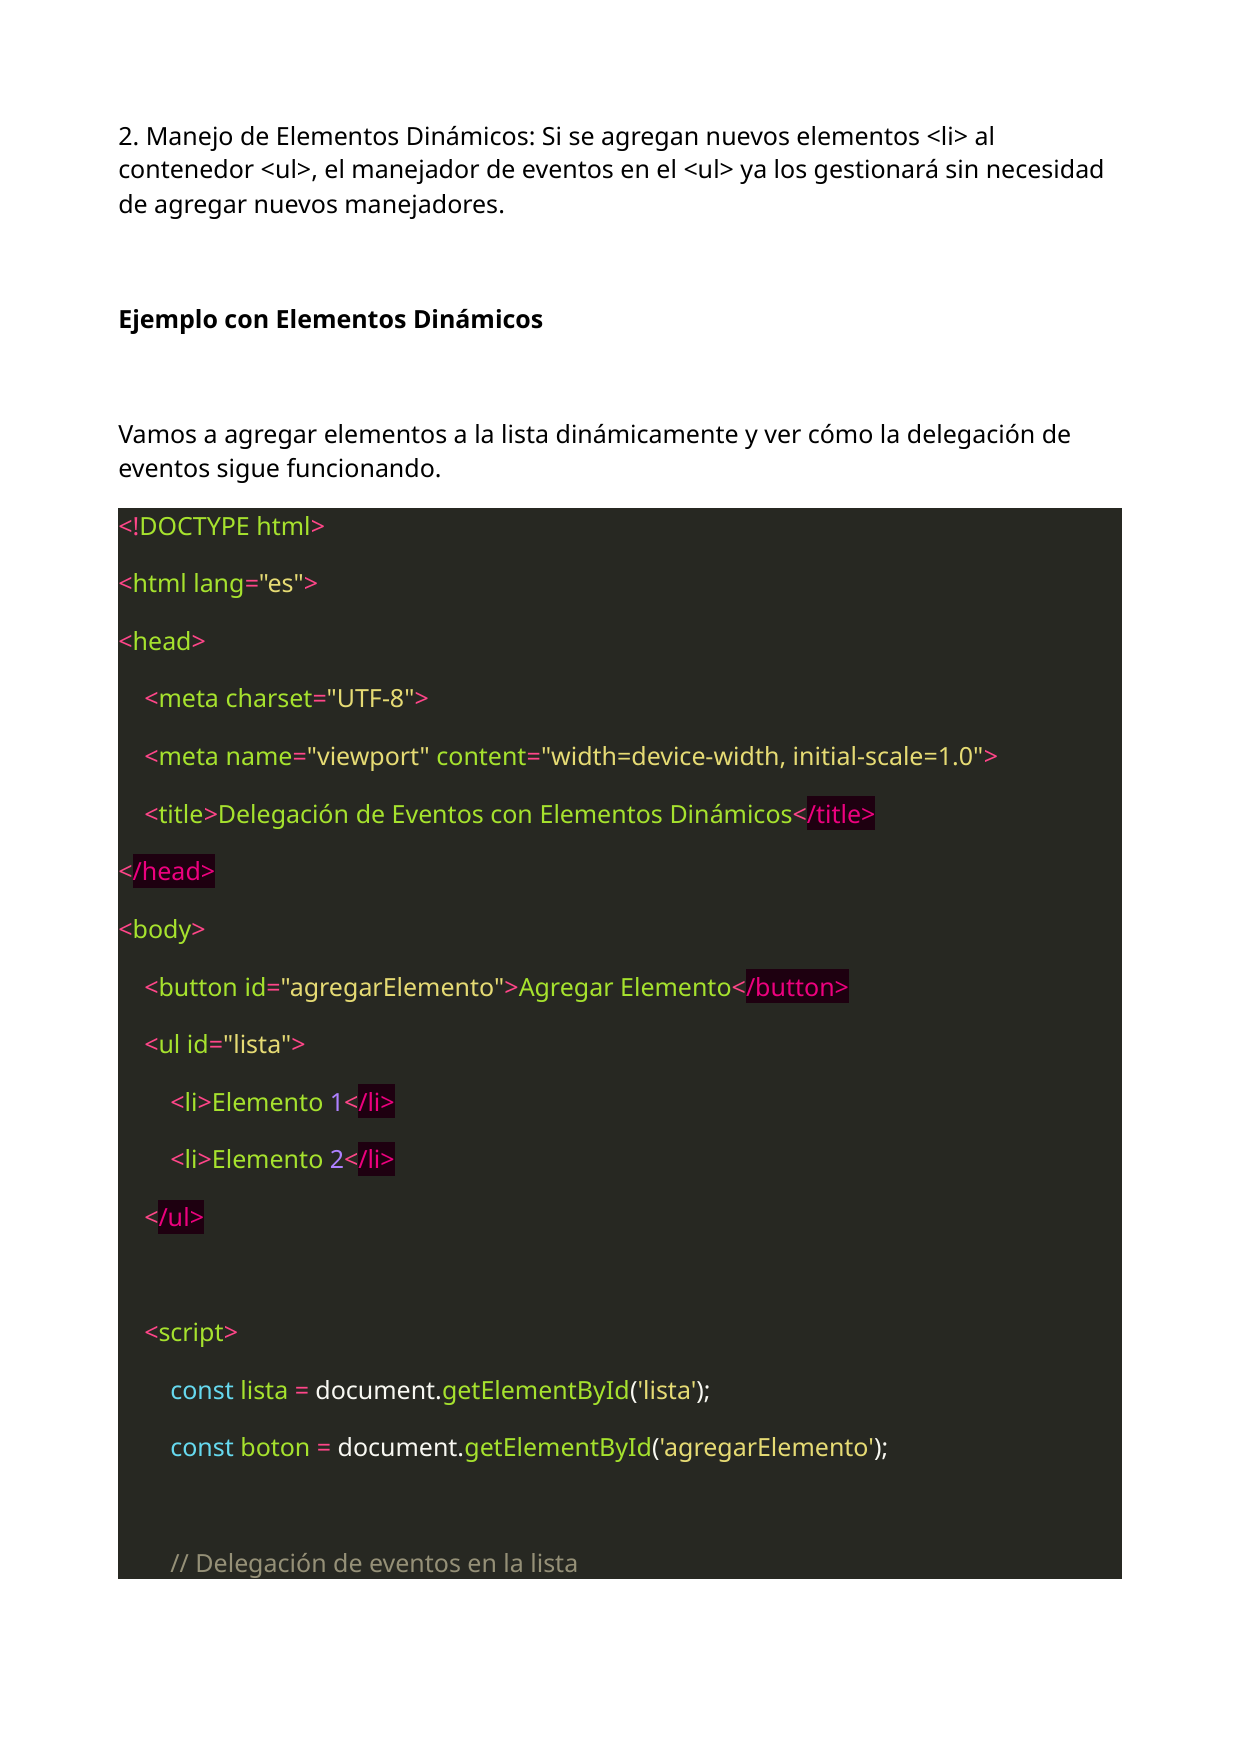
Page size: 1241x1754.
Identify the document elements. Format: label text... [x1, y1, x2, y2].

text // Delegación de eventos en la lista [118, 1545, 1122, 1579]
text const lista = document.getElementById('lista'); [118, 1372, 1122, 1406]
text <ul id="lista"> [118, 1027, 1122, 1061]
text <!DOCTYPE html> [118, 508, 1122, 542]
text Vamos a agregar elementos a la lista dinámicamente y ver cómo la delegación de eventos sigue funcionando. [118, 417, 1122, 485]
text </head> [118, 854, 1122, 888]
text </ul> [118, 1199, 1122, 1234]
text Ejemplo con Elementos Dinámicos [118, 301, 1122, 336]
text <html lang="es"> [118, 566, 1122, 600]
text <body> [118, 912, 1122, 946]
text <li>Elemento 2</li> [118, 1142, 1122, 1176]
text <li>Elemento 1</li> [118, 1084, 1122, 1118]
text const boton = document.getElementById('agregarElemento'); [118, 1430, 1122, 1464]
text <head> [118, 623, 1122, 658]
text <button id="agregarElemento">Agregar Elemento</button> [118, 969, 1122, 1003]
text 2. Manejo de Elementos Dinámicos: Si se agregan nuevos elementos <li> al contenedor <ul>, el manejador de eventos en el <ul> ya los gestionará sin necesidad de agregar nuevos manejadores. [118, 118, 1122, 220]
text <meta name="viewport" content="width=device-width, initial-scale=1.0"> [118, 739, 1122, 773]
text <title>Delegación de Eventos con Elementos Dinámicos</title> [118, 796, 1122, 830]
text <script> [118, 1315, 1122, 1349]
text <meta charset="UTF-8"> [118, 681, 1122, 715]
